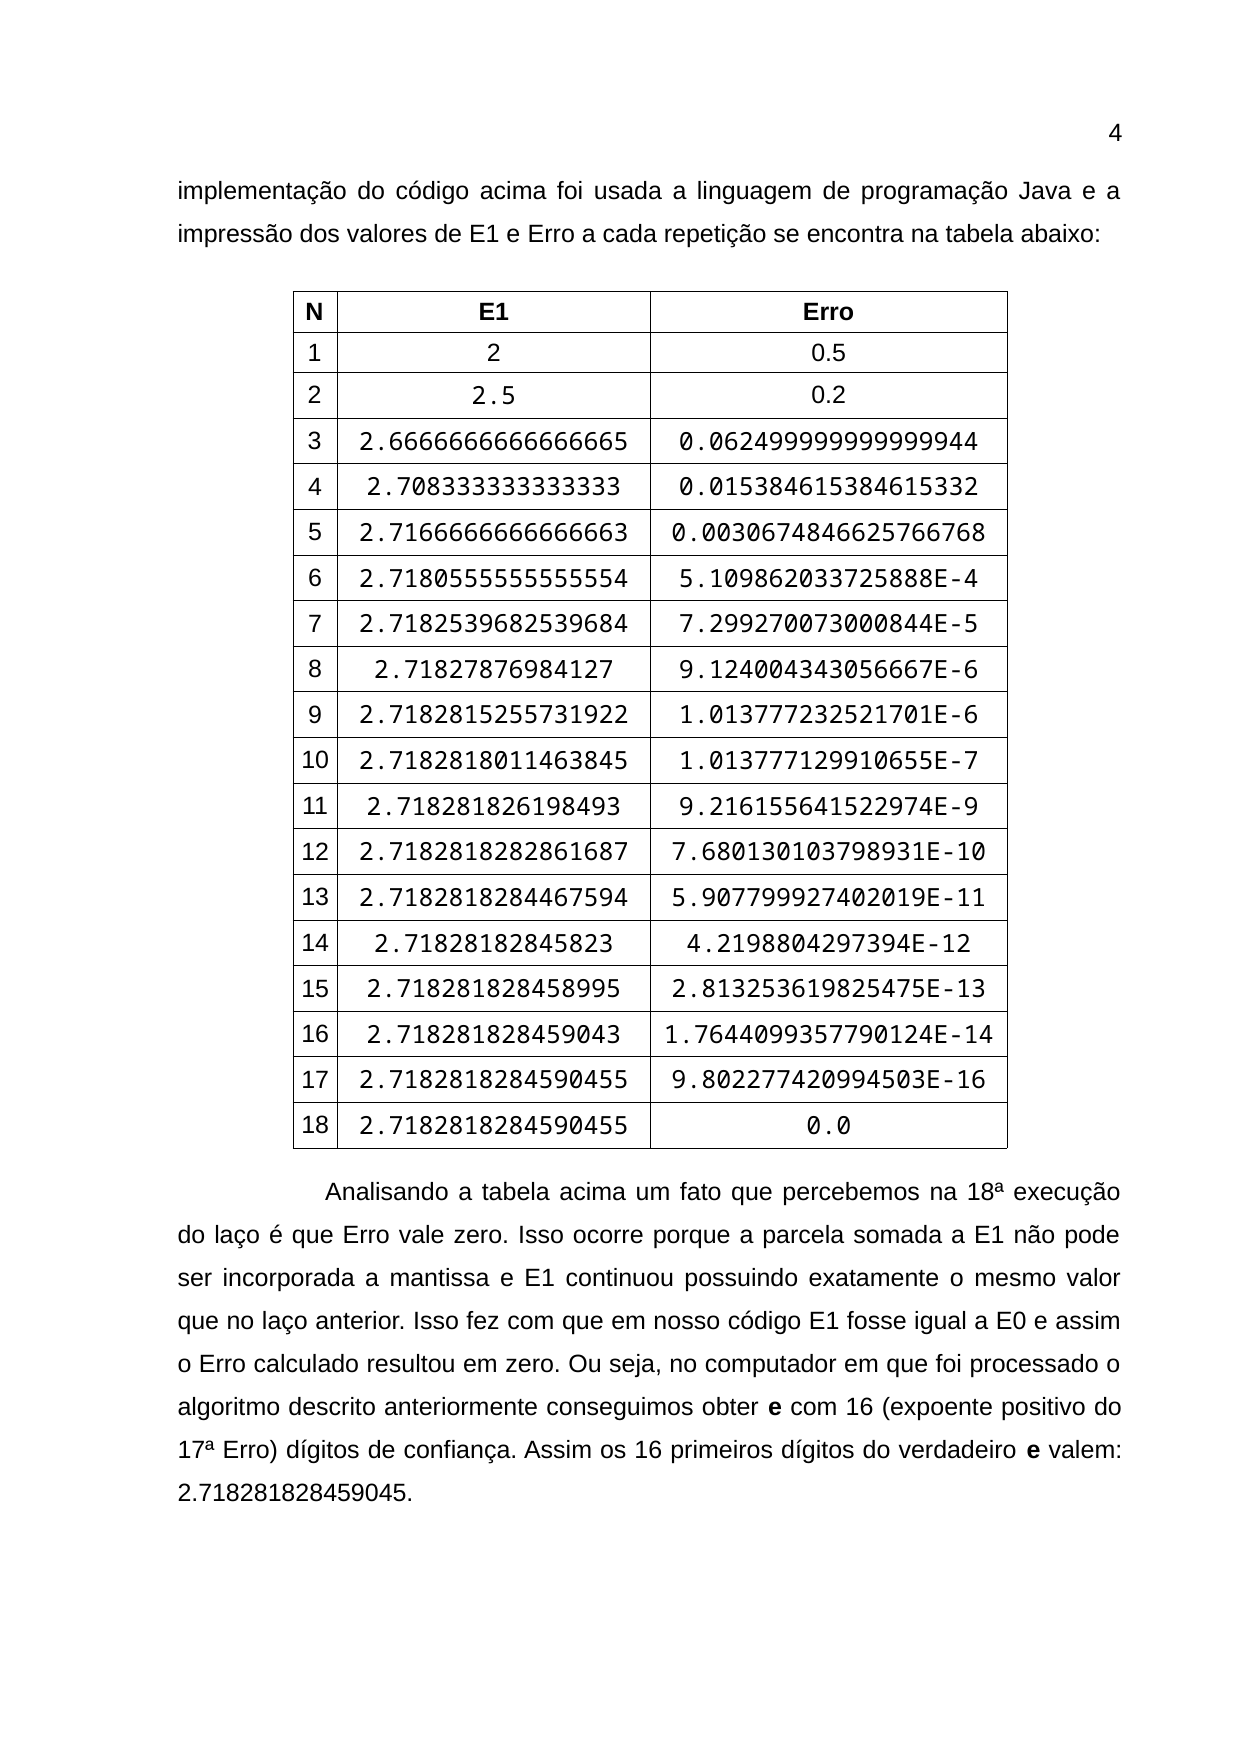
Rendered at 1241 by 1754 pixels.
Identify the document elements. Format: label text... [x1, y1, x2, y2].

table_cell 10 [294, 738, 337, 783]
table_cell 12 [294, 829, 337, 874]
table_cell 1.013777232521701E-6 [651, 692, 1007, 737]
table_header E1 [338, 292, 650, 332]
table_cell 16 [294, 1012, 337, 1056]
table_cell 3 [294, 419, 337, 463]
table_cell 6 [294, 556, 337, 600]
table_cell 2.71827876984127 [338, 647, 650, 691]
table_cell 14 [294, 921, 337, 965]
table_cell 0.2 [651, 373, 1007, 418]
table_cell 5 [294, 510, 337, 554]
table_cell 0.0030674846625766768 [651, 510, 1007, 554]
table_cell 13 [294, 875, 337, 919]
table_cell 11 [294, 784, 337, 828]
table_cell 2.7182818284590455 [338, 1057, 650, 1102]
table_cell 2.708333333333333 [338, 464, 650, 509]
table_cell 2.5 [338, 373, 650, 418]
table_cell 2.7166666666666663 [338, 510, 650, 554]
table_cell 2.7182818284467594 [338, 875, 650, 919]
table_cell 9.216155641522974E-9 [651, 784, 1007, 828]
table_cell 2.7182818282861687 [338, 829, 650, 874]
table_cell 1.7644099357790124E-14 [651, 1012, 1007, 1056]
table_cell 18 [294, 1103, 337, 1148]
table_cell 2.718281828459043 [338, 1012, 650, 1056]
table_cell 9.802277420994503E-16 [651, 1057, 1007, 1102]
table_cell 7.680130103798931E-10 [651, 829, 1007, 874]
table_cell 7 [294, 601, 337, 646]
table_cell 2.718281826198493 [338, 784, 650, 828]
table_cell 2.7180555555555554 [338, 556, 650, 600]
table_cell 1 [294, 333, 337, 372]
table_header Erro [651, 292, 1007, 332]
table_cell 2 [294, 373, 337, 418]
table_cell 2.71828182845823 [338, 921, 650, 965]
table_cell 2.7182539682539684 [338, 601, 650, 646]
table_header N [294, 292, 337, 332]
table_cell 0.062499999999999944 [651, 419, 1007, 463]
table_cell 2 [338, 333, 650, 372]
table_cell 2.7182815255731922 [338, 692, 650, 737]
text implementação do código acima foi usada a linguagem de programação Java e a impressão dos valores de E1 e Erro a cada repetição se encontra na tabela abaixo: [177, 176, 1122, 248]
table_cell 0.015384615384615332 [651, 464, 1007, 509]
table_cell 1.013777129910655E-7 [651, 738, 1007, 783]
table_cell 9 [294, 692, 337, 737]
table_cell 17 [294, 1057, 337, 1102]
table_cell 2.7182818284590455 [338, 1103, 650, 1148]
table_cell 7.299270073000844E-5 [651, 601, 1007, 646]
table_cell 2.7182818011463845 [338, 738, 650, 783]
table_cell 15 [294, 966, 337, 1011]
table_cell 4 [294, 464, 337, 509]
table_cell 2.6666666666666665 [338, 419, 650, 463]
table_cell 9.124004343056667E-6 [651, 647, 1007, 691]
table_cell 0.5 [651, 333, 1007, 372]
table_cell 5.109862033725888E-4 [651, 556, 1007, 600]
table_cell 0.0 [651, 1103, 1007, 1148]
table_cell 5.907799927402019E-11 [651, 875, 1007, 919]
table_cell 8 [294, 647, 337, 691]
table_cell 2.813253619825475E-13 [651, 966, 1007, 1011]
text Analisando a tabela acima um fato que percebemos na 18ª execução do laço é que Erro vale zero. Isso ocorre porque a parcela somada a E1 não pode ser incorporada a mantissa e E1 continuou possuindo exatamente o mesmo valor que no laço anterior. Isso fez com que em nosso código E1 fosse igual a E0 e assim o Erro calculado resultou em zero. Ou seja, no computador em que foi processado o algoritmo descrito anteriormente conseguimos obter e com 16 (expoente positivo do 17ª Erro) dígitos de confiança. Assim os 16 primeiros dígitos do verdadeiro e valem: 2.718281828459045. [177, 1176, 1122, 1507]
table_cell 2.718281828458995 [338, 966, 650, 1011]
table_cell 4.2198804297394E-12 [651, 921, 1007, 965]
